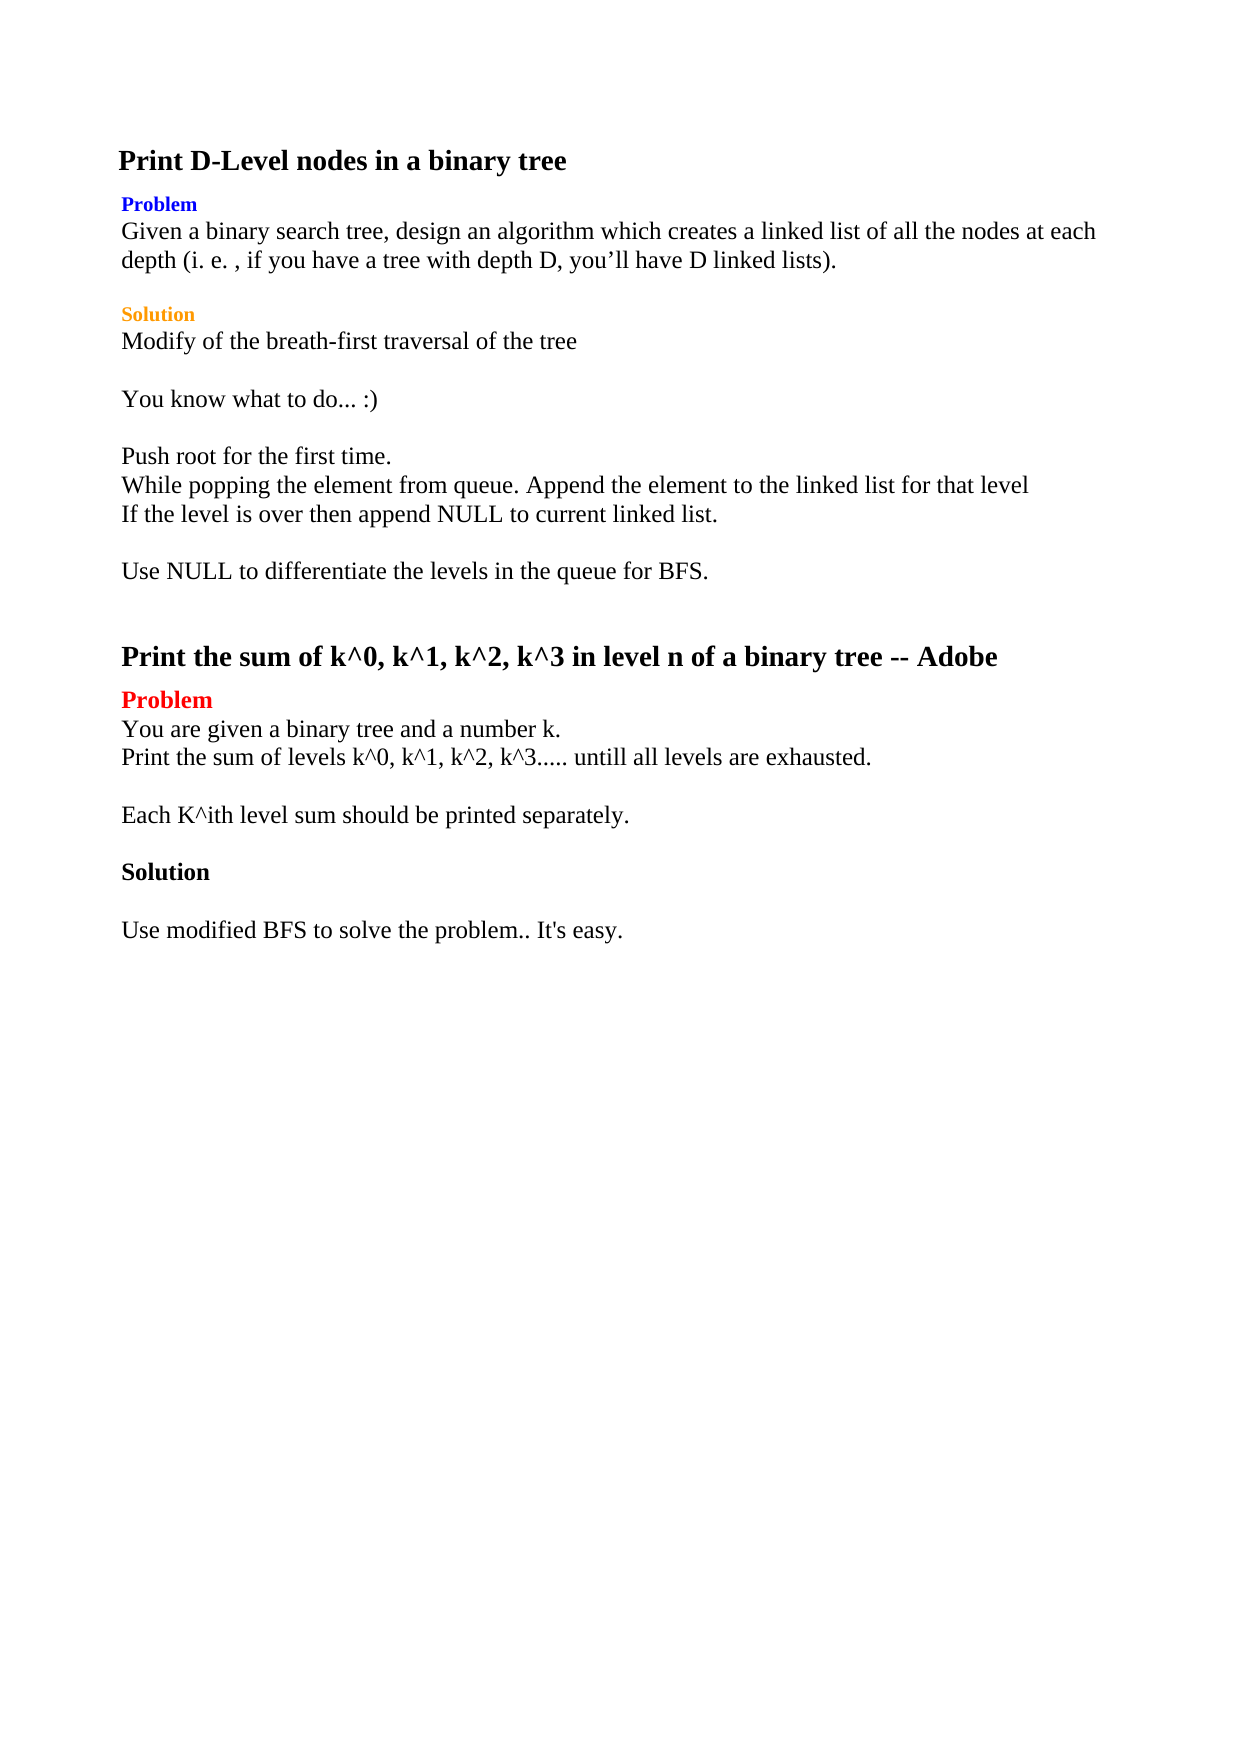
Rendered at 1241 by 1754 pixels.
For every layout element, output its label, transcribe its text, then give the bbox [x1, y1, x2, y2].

subtitle Print D-Level nodes in a binary tree [118, 143, 1122, 177]
table_header Problem Given a binary search tree, design an algorithm which creates a linked list of all the nodes at each depth (i. e. , if you have a tree with depth D, you’ll have D linked lists). Solution Modify of the breath-first traversal of the tree You know what to do... :) Push root for the first time. While popping the element from queue. Append the element to the linked list for that level If the level is over then append NULL to current linked list. Use NULL to differentiate the levels in the queue for BFS. Print the sum of k^0, k^1, k^2, k^3 in level n of a binary tree -- Adobe Problem You are given a binary tree and a number k. Print the sum of levels k^0, k^1, k^2, k^3..... untill all levels are exhausted. Each K^ith level sum should be printed separately. Solution Use modified BFS to solve the problem.. It's easy. [118, 189, 1122, 947]
